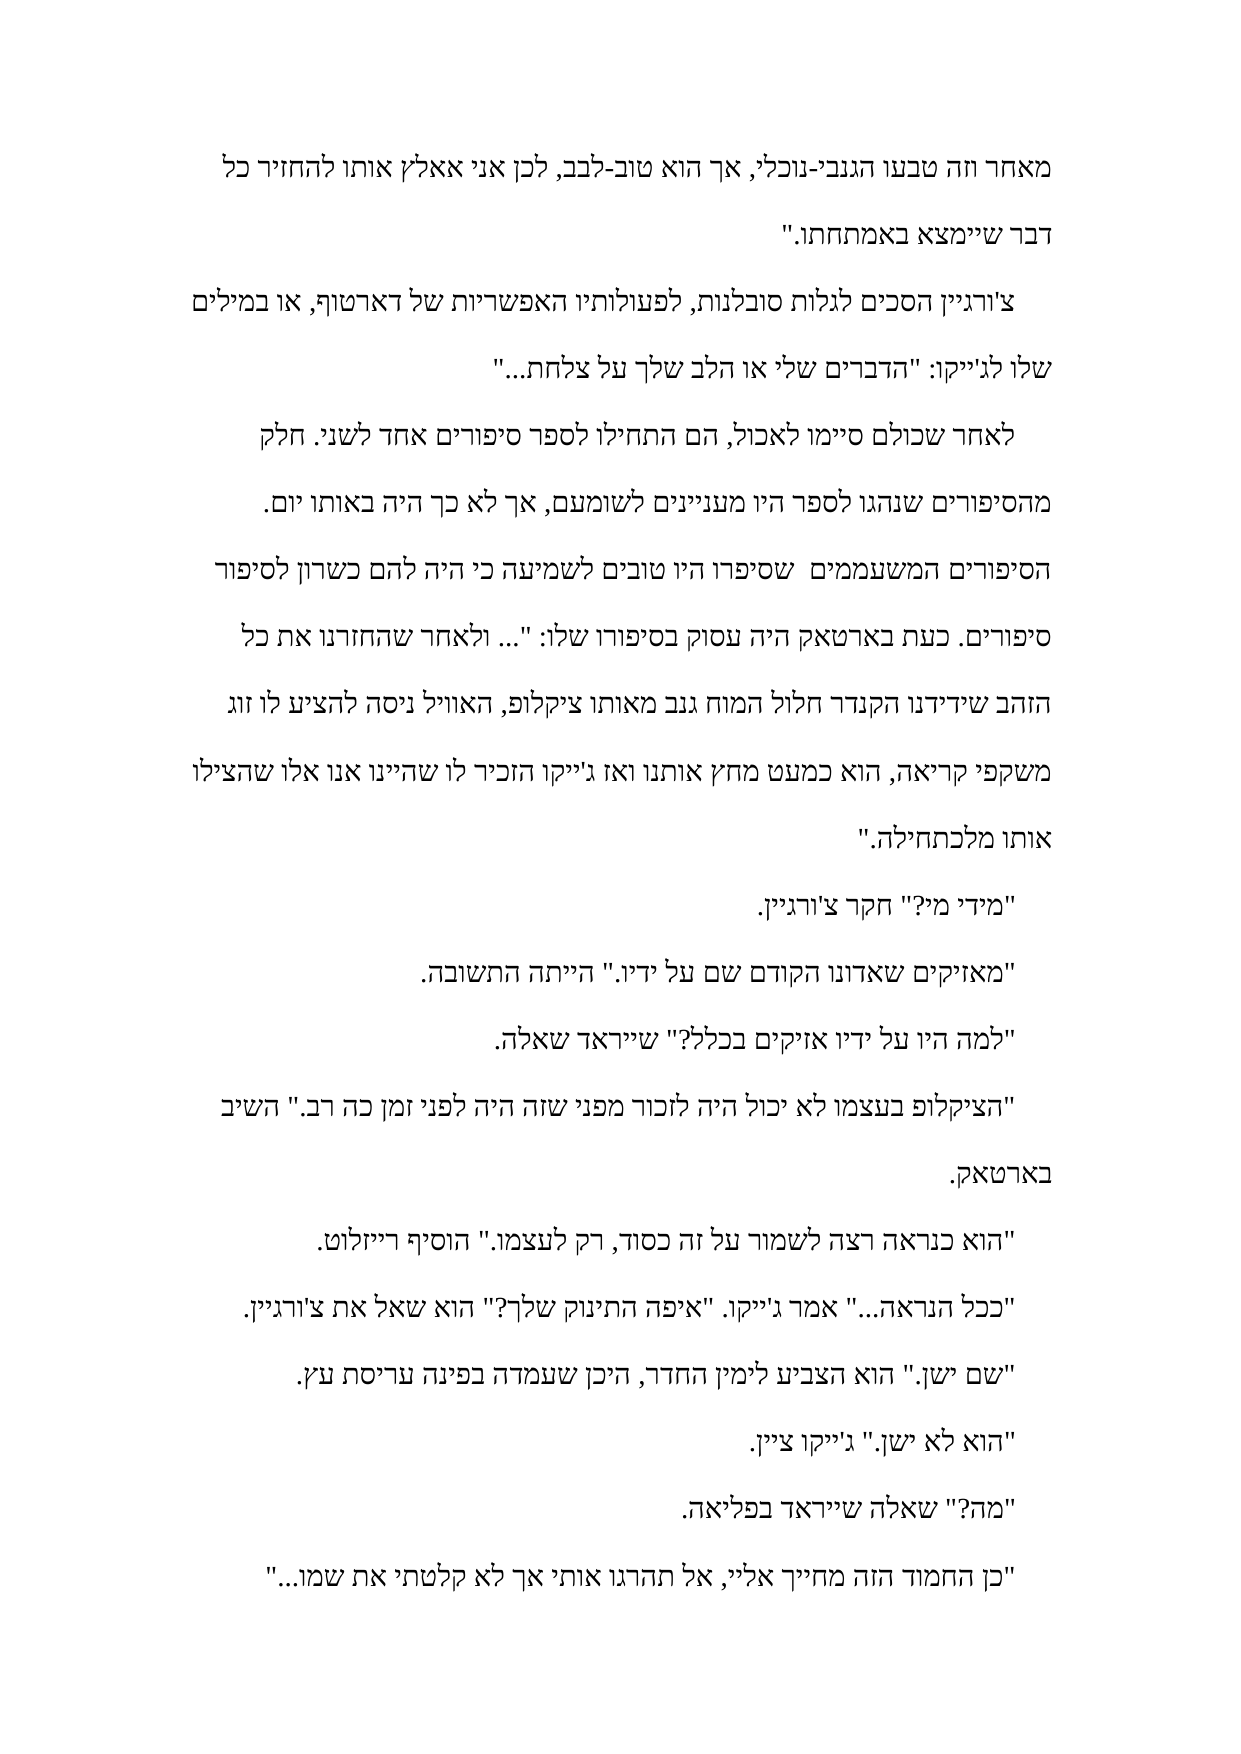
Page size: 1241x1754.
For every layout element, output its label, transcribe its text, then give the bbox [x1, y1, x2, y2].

text "מאזיקים שאדונו הקודם שם על ידיו." הייתה התשובה. [187, 955, 1053, 988]
text לאחר שכולם סיימו לאכול, הם התחילו לספר סיפורים אחד לשני. חלק מהסיפורים שנהגו לספר היו מעניינים לשומעם, אך לא כך היה באותו יום. הסיפורים המשעממים שסיפרו היו טובים לשמיעה כי היה להם כשרון לסיפור סיפורים. כעת בארטאק היה עסוק בסיפורו שלו: "... ולאחר שהחזרנו את כל הזהב שידידנו הקנדר חלול המוח גנב מאותו ציקלופ, האוויל ניסה להציע לו זוג משקפי קריאה, הוא כמעט מחץ אותנו ואז ג'ייקו הזכיר לו שהיינו אנו אלו שהצילו אותו מלכתחילה." [187, 418, 1053, 854]
text "מה?" שאלה שייראד בפליאה. [187, 1492, 1053, 1525]
text צ'ורגיין הסכים לגלות סובלנות, לפעולותיו האפשריות של דארטוף, או במילים שלו לג'ייקו: "הדברים שלי או הלב שלך על צלחת..." [187, 284, 1053, 385]
text "כן החמוד הזה מחייך אליי, אל תהרגו אותי אך לא קלטתי את שמו..." [187, 1559, 1053, 1592]
text "הוא כנראה רצה לשמור על זה כסוד, רק לעצמו." הוסיף רייזלוט. [187, 1223, 1053, 1257]
text "ככל הנראה..." אמר ג'ייקו. "איפה התינוק שלך?" הוא שאל את צ'ורגיין. [187, 1290, 1053, 1324]
text "מידי מי?" חקר צ'ורגיין. [187, 888, 1053, 921]
text "למה היו על ידיו אזיקים בכלל?" שייראד שאלה. [187, 1022, 1053, 1056]
text "הציקלופ בעצמו לא יכול היה לזכור מפני שזה היה לפני זמן כה רב." השיב בארטאק. [187, 1089, 1053, 1190]
text "הוא לא ישן." ג'ייקו ציין. [187, 1424, 1053, 1458]
text "שם ישן." הוא הצביע לימין החדר, היכן שעמדה בפינה עריסת עץ. [187, 1357, 1053, 1391]
text מאחר וזה טבעו הגנבי-נוכלי, אך הוא טוב-לבב, לכן אני אאלץ אותו להחזיר כל דבר שיימצא באמתחתו." [187, 150, 1053, 251]
